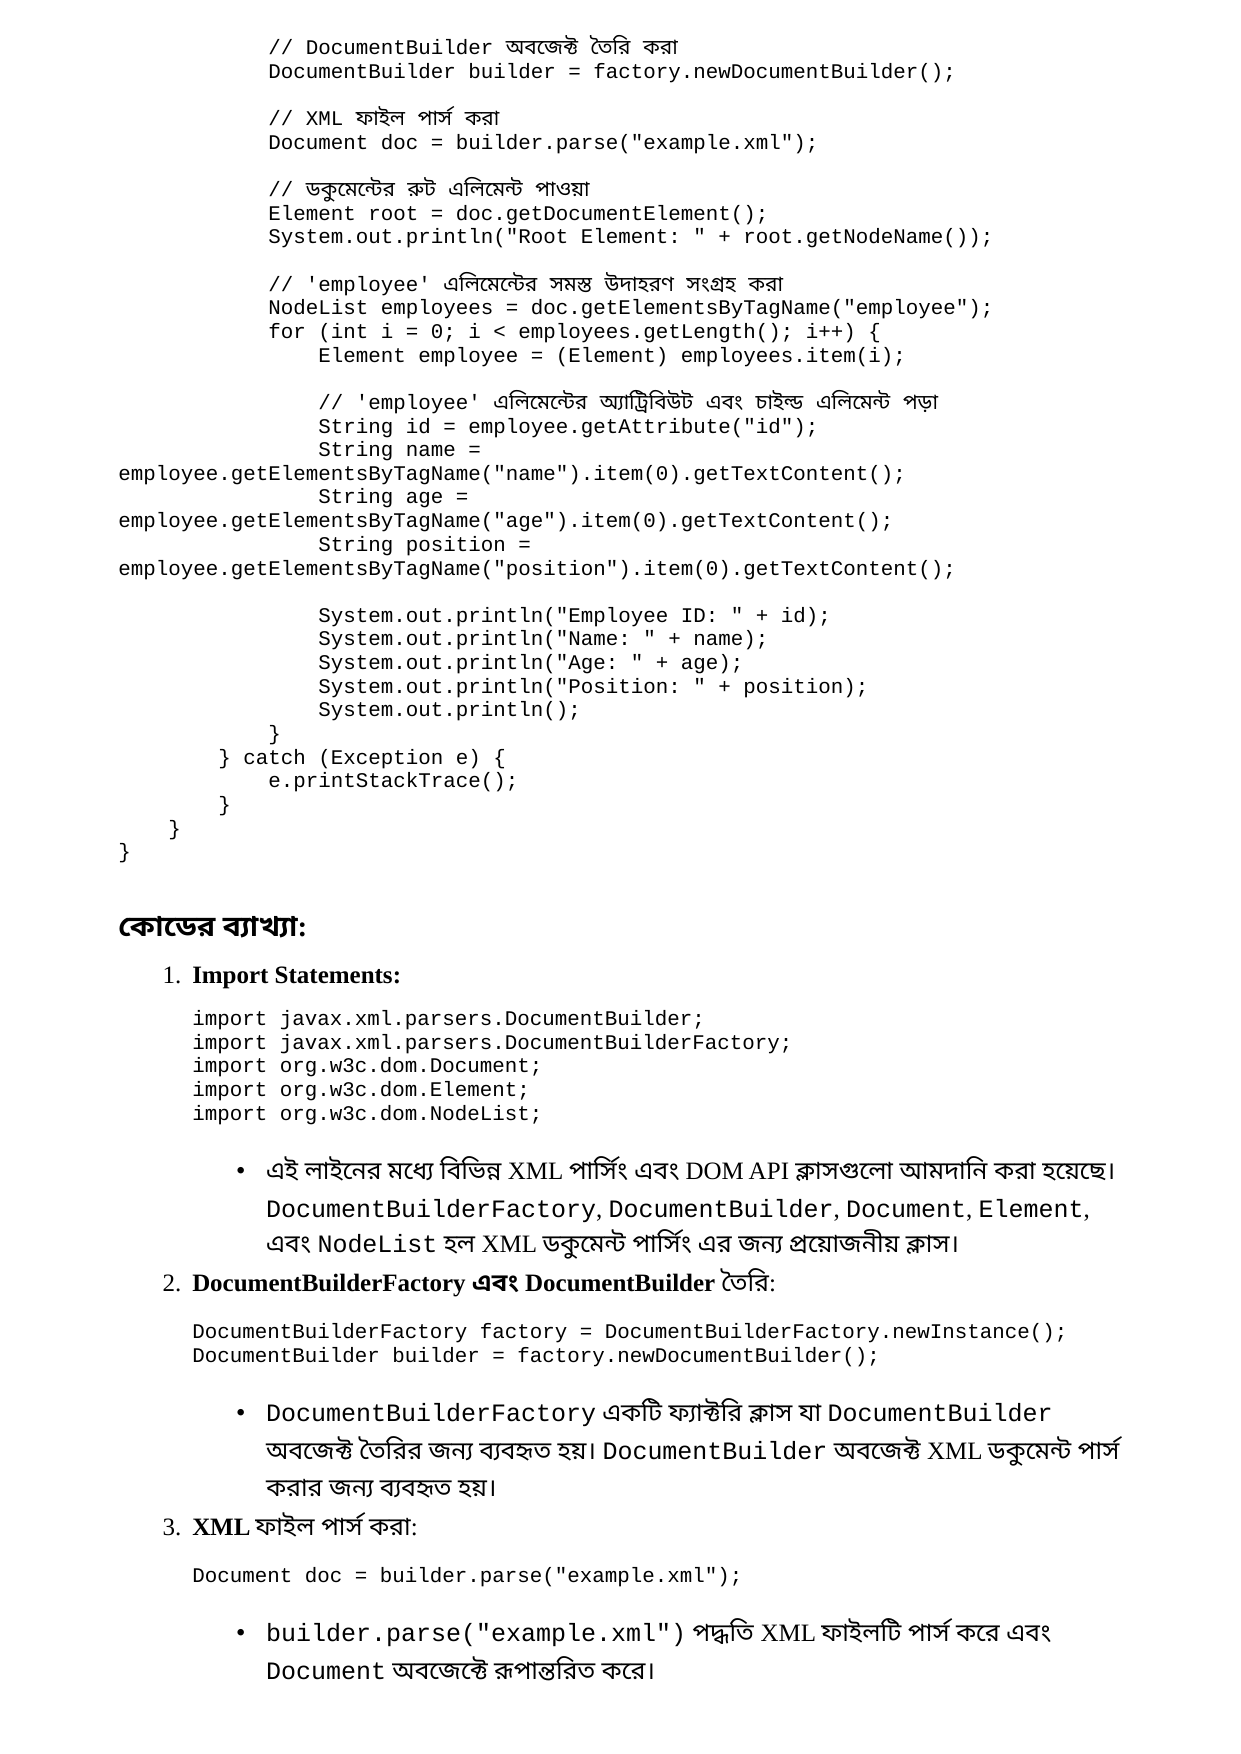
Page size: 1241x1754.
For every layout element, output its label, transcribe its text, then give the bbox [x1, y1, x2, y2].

text System.out.println("Age: " + age); [118, 652, 1122, 676]
list import org.w3c.dom.Document; [162, 1056, 1122, 1079]
text } [118, 723, 1122, 747]
list import org.w3c.dom.NodeList; [162, 1103, 1122, 1126]
list এই লাইনের মধ্যে বিভিন্ন XML পার্সিং এবং DOM API ক্লাসগুলো আমদানি করা হয়েছে। DocumentBuilderFactory, DocumentBuilder, Document, Element, এবং NodeList হল XML ডকুমেন্ট পার্সিং এর জন্য প্রয়োজনীয় ক্লাস। [236, 1156, 1122, 1263]
list import javax.xml.parsers.DocumentBuilder; [162, 1008, 1122, 1032]
text Document doc = builder.parse("example.xml"); [118, 132, 1122, 156]
text Element employee = (Element) employees.item(i); [118, 345, 1122, 368]
text System.out.println(); [118, 699, 1122, 723]
subtitle কোডের ব্যাখ্যা: [118, 909, 1122, 948]
text NodeList employees = doc.getElementsByTagName("employee"); [118, 297, 1122, 321]
list DocumentBuilder builder = factory.newDocumentBuilder(); [162, 1345, 1122, 1368]
text } [118, 794, 1122, 818]
text System.out.println("Position: " + position); [118, 676, 1122, 699]
text } [118, 841, 1122, 865]
text e.printStackTrace(); [118, 770, 1122, 794]
text String age = employee.getElementsByTagName("age").item(0).getTextContent(); [118, 487, 1122, 534]
text } [118, 818, 1122, 841]
text // 'employee' এলিমেন্টের অ্যাট্রিবিউট এবং চাইল্ড এলিমেন্ট পড়া [118, 392, 1122, 416]
text // 'employee' এলিমেন্টের সমস্ত উদাহরণ সংগ্রহ করা [118, 274, 1122, 297]
list import org.w3c.dom.Element; [162, 1079, 1122, 1103]
text // XML ফাইল পার্স করা [118, 108, 1122, 132]
list builder.parse("example.xml") পদ্ধতি XML ফাইলটি পার্স করে এবং Document অবজেক্টে রূপান্তরিত করে। [236, 1618, 1122, 1690]
text for (int i = 0; i < employees.getLength(); i++) { [118, 321, 1122, 345]
text } catch (Exception e) { [118, 747, 1122, 770]
list Document doc = builder.parse("example.xml"); [162, 1565, 1122, 1589]
text Element root = doc.getDocumentElement(); [118, 203, 1122, 226]
list DocumentBuilderFactory factory = DocumentBuilderFactory.newInstance(); [162, 1321, 1122, 1345]
text // DocumentBuilder অবজেক্ট তৈরি করা [118, 37, 1122, 61]
list import javax.xml.parsers.DocumentBuilderFactory; [162, 1032, 1122, 1056]
list Import Statements: [162, 961, 1122, 989]
text System.out.println("Name: " + name); [118, 628, 1122, 652]
text String name = employee.getElementsByTagName("name").item(0).getTextContent(); [118, 439, 1122, 487]
text System.out.println("Employee ID: " + id); [118, 605, 1122, 628]
text // ডকুমেন্টের রুট এলিমেন্ট পাওয়া [118, 179, 1122, 203]
text DocumentBuilder builder = factory.newDocumentBuilder(); [118, 61, 1122, 84]
text System.out.println("Root Element: " + root.getNodeName()); [118, 226, 1122, 250]
list DocumentBuilderFactory একটি ফ্যাক্টরি ক্লাস যা DocumentBuilder অবজেক্ট তৈরির জন্য ব্যবহৃত হয়। DocumentBuilder অবজেক্ট XML ডকুমেন্ট পার্স করার জন্য ব্যবহৃত হয়। [236, 1398, 1122, 1507]
text String position = employee.getElementsByTagName("position").item(0).getTextContent(); [118, 534, 1122, 581]
list DocumentBuilderFactory এবং DocumentBuilder তৈরি: [162, 1268, 1122, 1301]
text String id = employee.getAttribute("id"); [118, 416, 1122, 439]
list XML ফাইল পার্স করা: [162, 1512, 1122, 1545]
